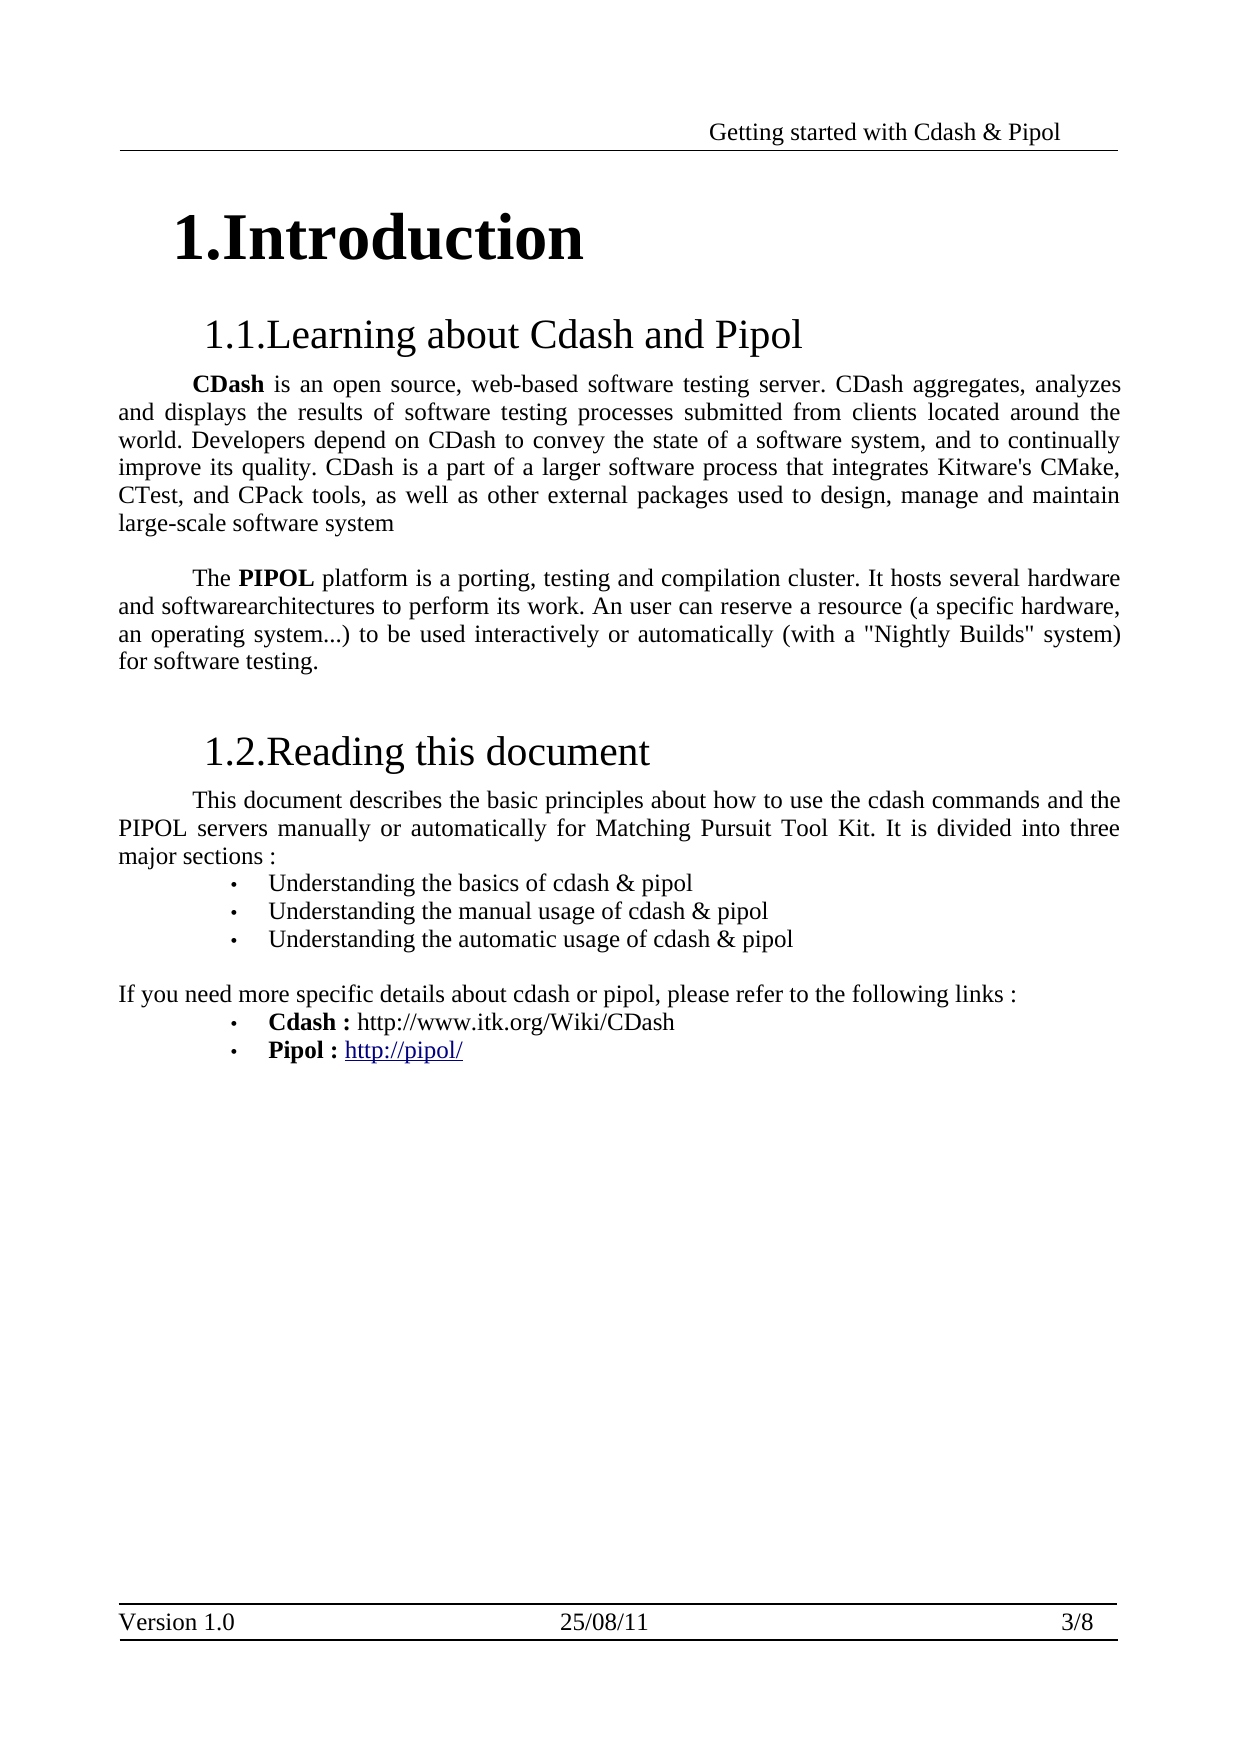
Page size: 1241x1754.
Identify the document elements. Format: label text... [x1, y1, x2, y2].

text This document describes the basic principles about how to use the cdash commands and the PIPOL servers manually or automatically for Matching Pursuit Tool Kit. It is divided into three major sections : [118, 786, 1122, 869]
subtitle Introduction [156, 200, 1122, 274]
list Understanding the basics of cdash & pipol [231, 869, 1122, 897]
subtitle Reading this document [193, 728, 1122, 774]
list Understanding the automatic usage of cdash & pipol [231, 925, 1122, 953]
list Cdash : http://www.itk.org/Wiki/CDash [231, 1008, 1122, 1036]
list Pipol : http://pipol/ [231, 1036, 1122, 1063]
text CDash is an open source, web-based software testing server. CDash aggregates, analyzes and displays the results of software testing processes submitted from clients located around the world. Developers depend on CDash to convey the state of a software system, and to continually improve its quality. CDash is a part of a larger software process that integrates Kitware's CMake, CTest, and CPack tools, as well as other external packages used to design, manage and maintain large-scale software system [118, 370, 1122, 537]
text If you need more specific details about cdash or pipol, please refer to the following links : [118, 980, 1122, 1008]
text The PIPOL platform is a porting, testing and compilation cluster. It hosts several hardware and software architectures to perform its work. An user can reserve a resource (a specific hardware, an operating system...) to be used interactively or automatically (with a "Nightly Builds" system) for software testing. [118, 564, 1122, 675]
list Understanding the manual usage of cdash & pipol [231, 897, 1122, 925]
subtitle Learning about Cdash and Pipol [193, 312, 1122, 358]
